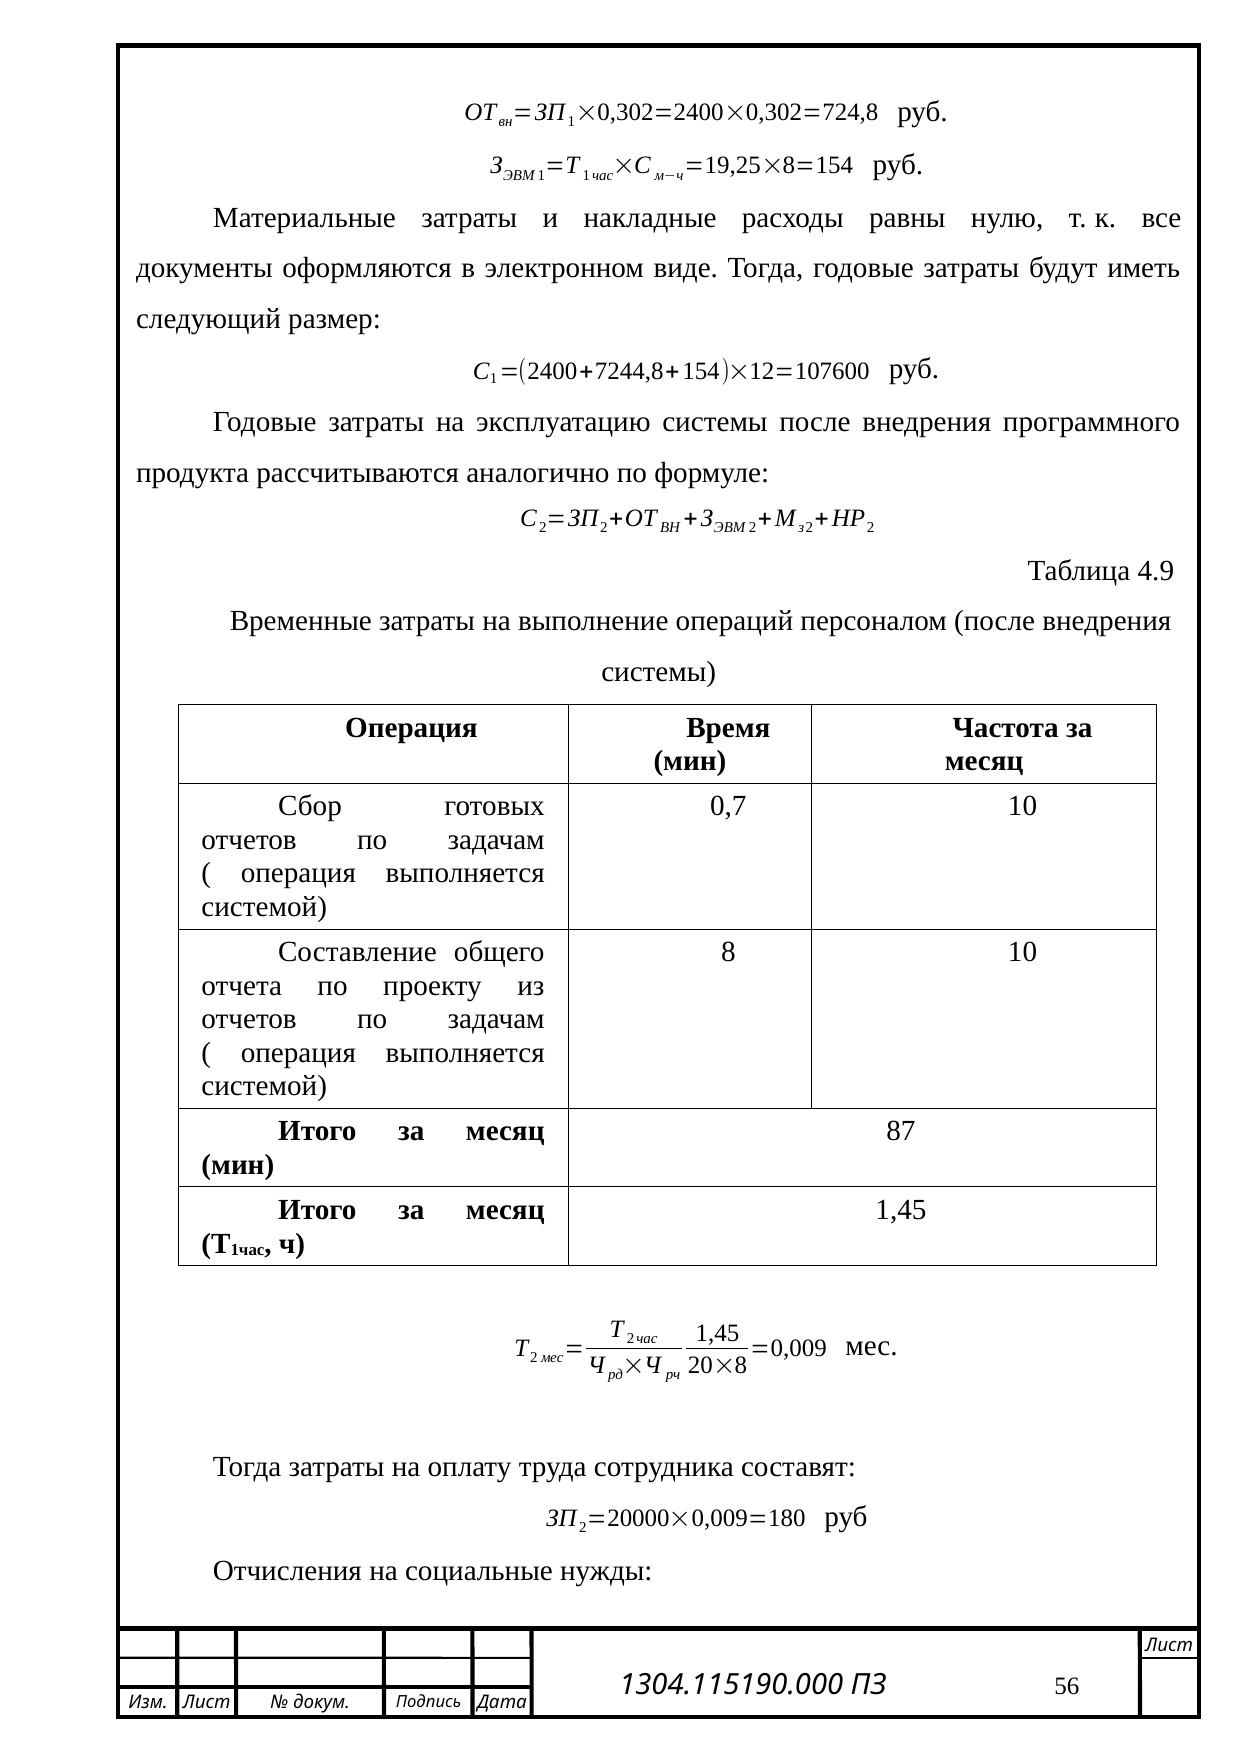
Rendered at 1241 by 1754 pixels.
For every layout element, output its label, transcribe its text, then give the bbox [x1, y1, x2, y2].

text руб [136, 1499, 1181, 1536]
table_cell 0,7 [569, 784, 811, 928]
text Материальные затраты и накладные расходы равны нулю, т. к. все документы оформляются в электронном виде. Тогда, годовые затраты будут иметь следующий размер: [136, 200, 1181, 334]
text Годовые затраты на эксплуатацию системы после внедрения программного продукта рассчитываются аналогично по формуле: [136, 404, 1181, 488]
table_header Время (мин) [569, 705, 811, 783]
text Отчисления на социальные нужды: [136, 1553, 1181, 1586]
text Тогда затраты на оплату труда сотрудника составят: [136, 1449, 1181, 1483]
table_cell 10 [812, 784, 1156, 928]
table_cell Составление общего отчета по проекту из отчетов по задачам ( операция выполняется системой) [179, 930, 568, 1108]
text мес. [136, 1315, 1181, 1382]
table_header Частота за месяц [812, 705, 1156, 783]
table_header Операция [179, 705, 568, 783]
text руб. [136, 94, 1181, 130]
table_cell 1,45 [569, 1187, 1156, 1265]
table_cell Сбор готовых отчетов по задачам ( операция выполняется системой) [179, 784, 568, 928]
text Таблица 4.9 [136, 553, 1181, 587]
table_cell 87 [569, 1109, 1156, 1186]
table_cell Итого за месяц (Т1час, ч) [179, 1187, 568, 1265]
table_cell 10 [812, 930, 1156, 1108]
text Временные затраты на выполнение операций персоналом (после внедрения системы) [136, 603, 1181, 687]
table_cell Итого за месяц (мин) [179, 1109, 568, 1186]
table_cell 8 [569, 930, 811, 1108]
text руб. [136, 147, 1181, 183]
text руб. [136, 351, 1181, 388]
